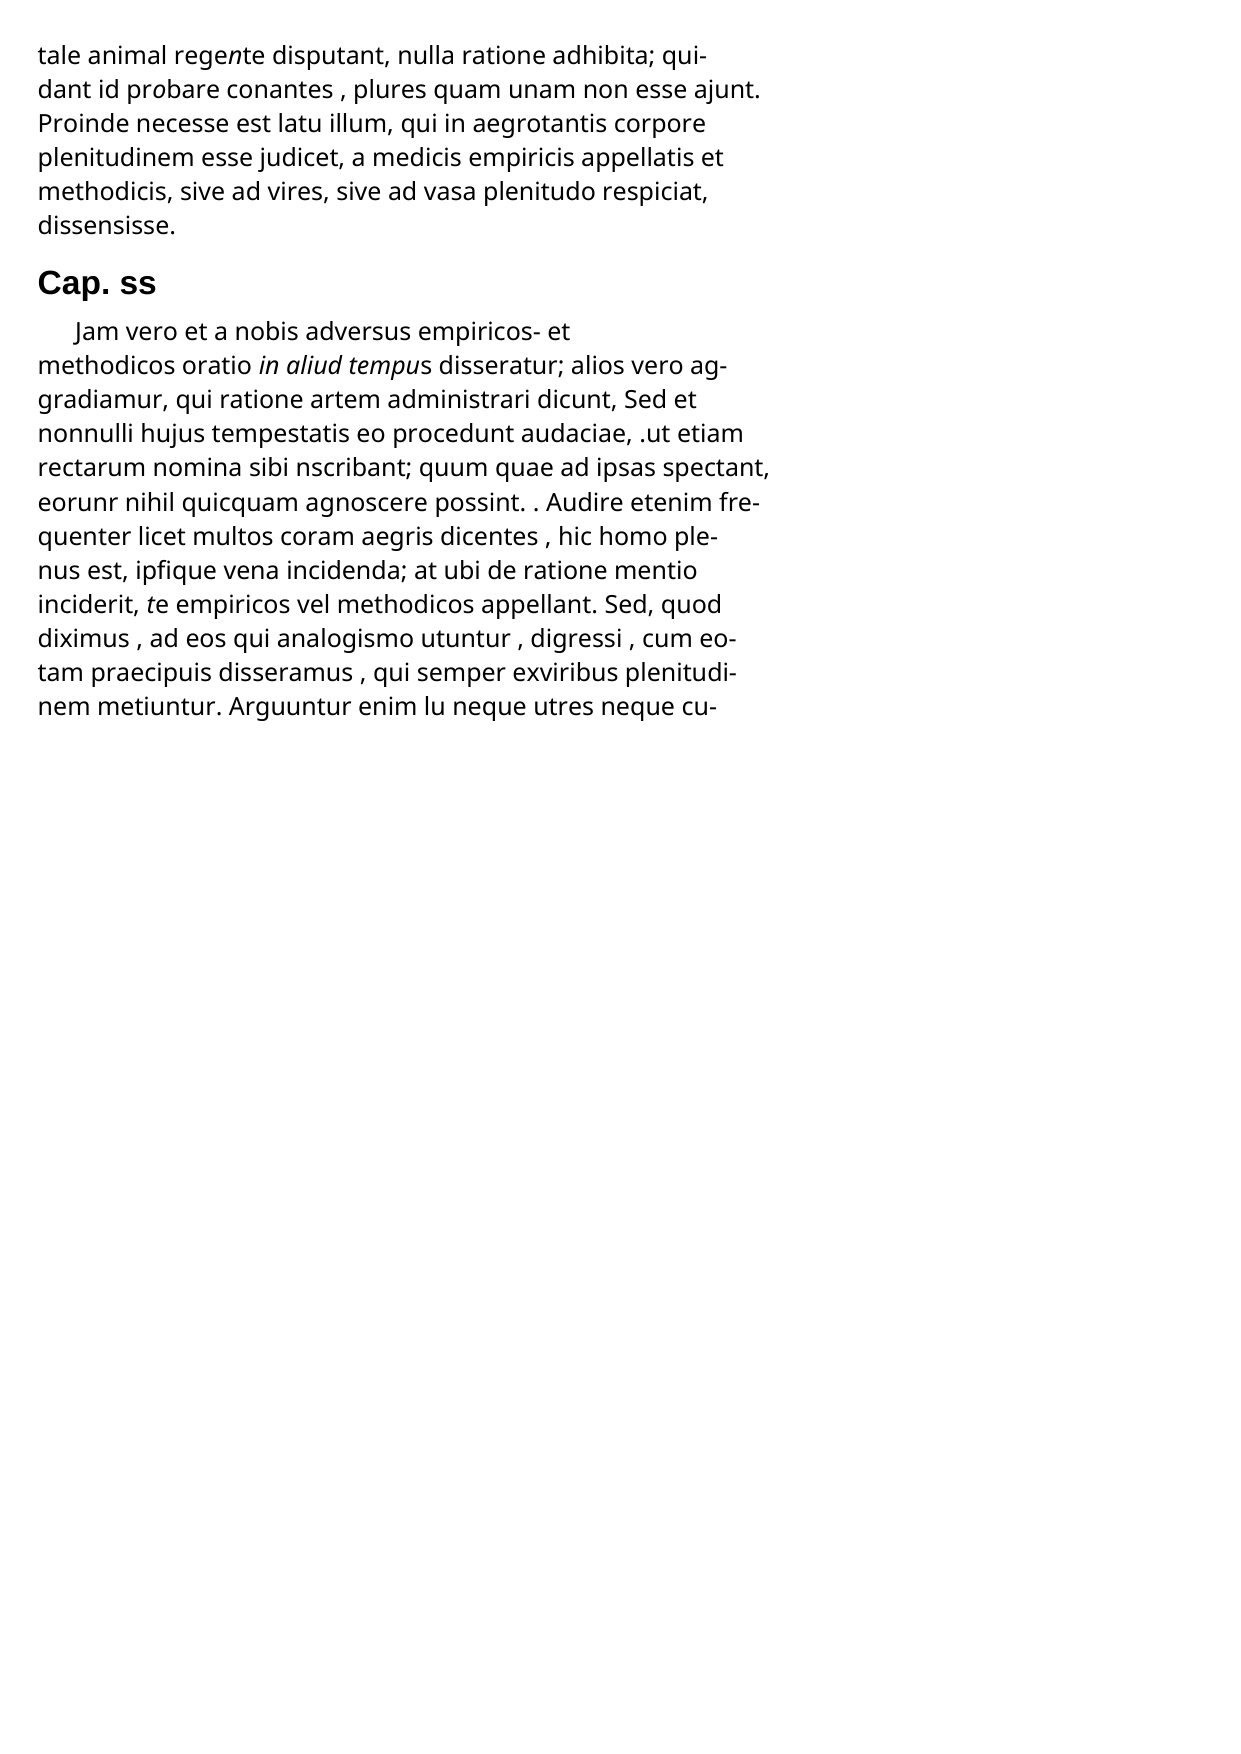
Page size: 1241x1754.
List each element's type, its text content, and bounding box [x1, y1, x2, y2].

text Jam vero et a nobis adversus empiricos- et methodicos oratio in aliud tempus disseratur; alios vero ag- gradiamur, qui ratione artem administrari dicunt, Sed et nonnulli hujus tempestatis eo procedunt audaciae, .ut etiam rectarum nomina sibi nscribant; quum quae ad ipsas spectant, eorunr nihil quicquam agnoscere possint. . Audire etenim fre- quenter licet multos coram aegris dicentes , hic homo ple- nus est, ipfique vena incidenda; at ubi de ratione mentio inciderit, te empiricos vel methodicos appellant. Sed, quod diximus , ad eos qui analogismo utuntur , digressi , cum eo- tam praecipuis disseramus , qui semper exviribus plenitudi- nem metiuntur. Arguuntur enim lu neque utres neque cu- [37, 314, 1203, 723]
subtitle Cap. ss [37, 263, 1203, 301]
text tale animal regente disputant, nulla ratione adhibita; qui- dant id probare conantes , plures quam unam non esse ajunt. Proinde necesse est latu illum, qui in aegrotantis corpore plenitudinem esse judicet, a medicis empiricis appellatis et methodicis, sive ad vires, sive ad vasa plenitudo respiciat, dissensisse. [37, 37, 1203, 242]
